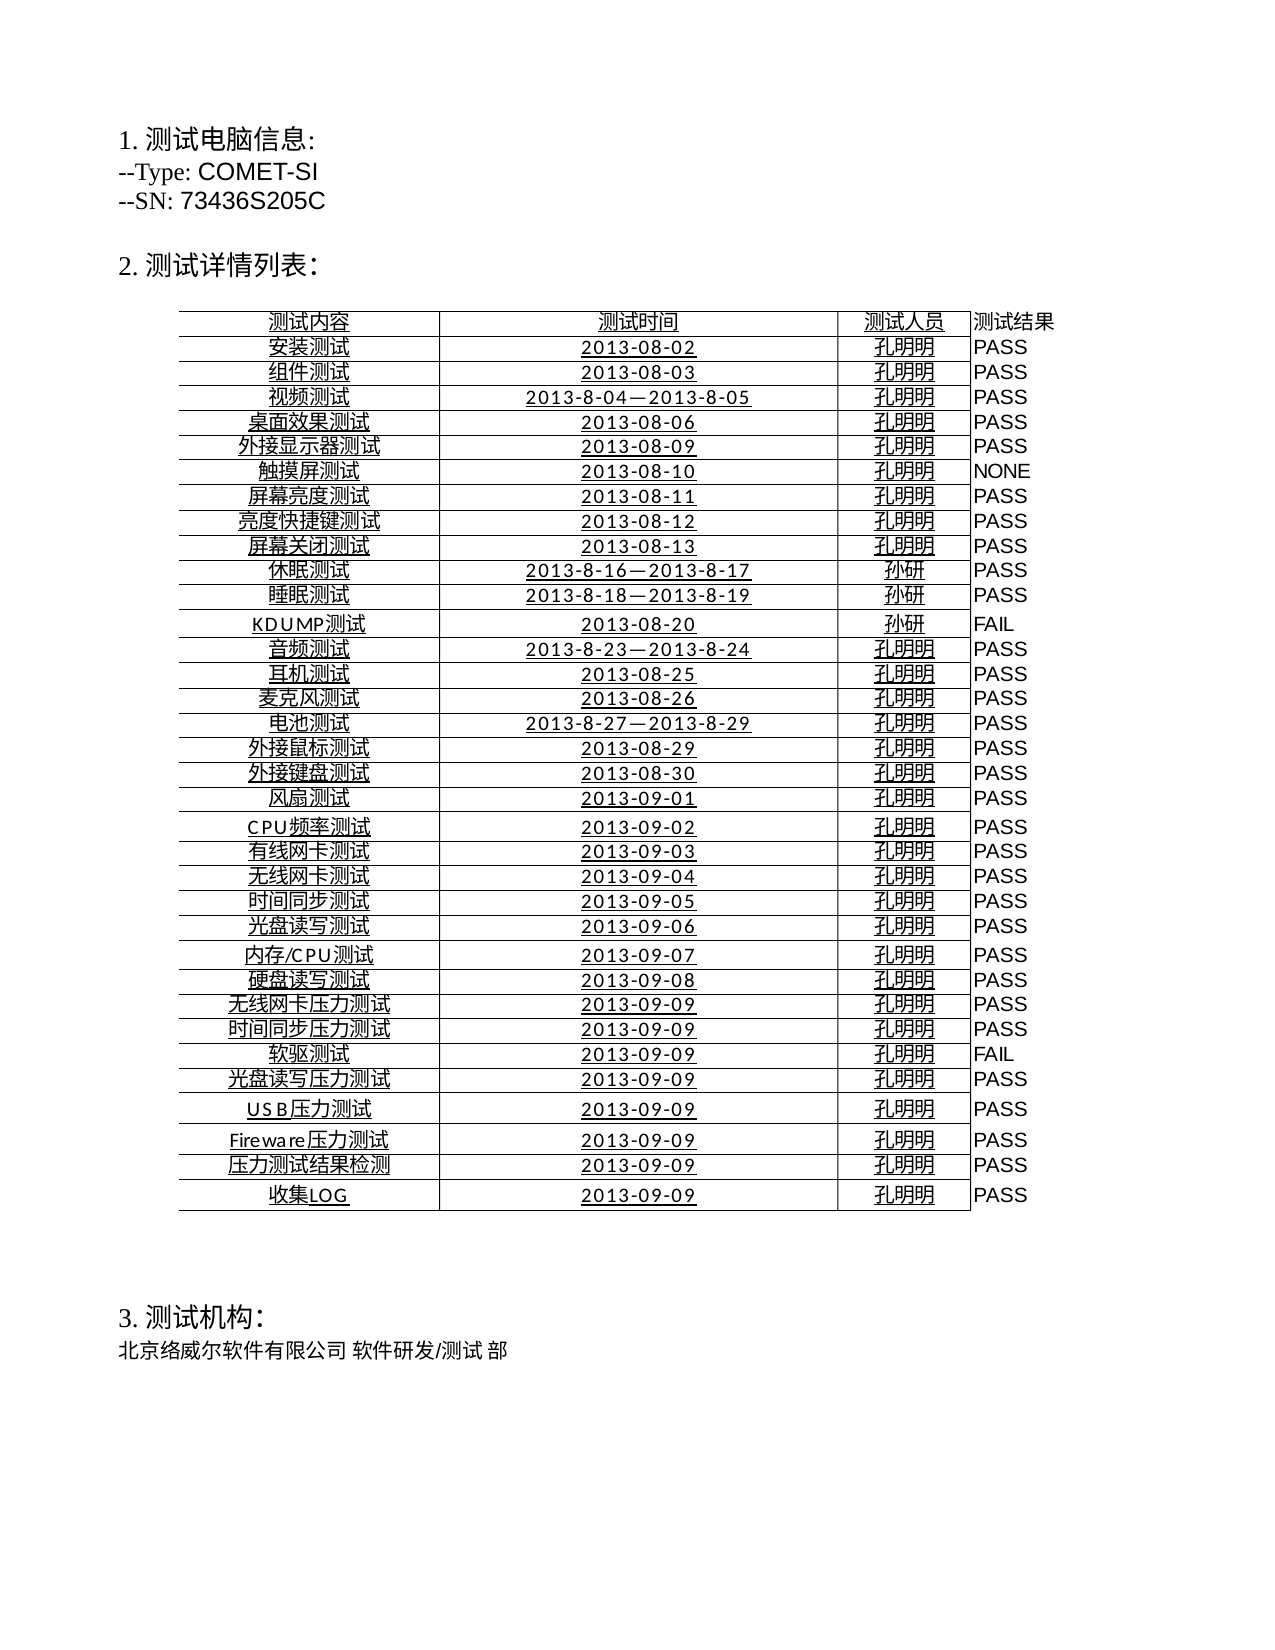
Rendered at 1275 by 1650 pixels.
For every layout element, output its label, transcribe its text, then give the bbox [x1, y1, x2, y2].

text 2. 测试详情列表： [118, 244, 1157, 283]
text 3. 测试机构： [118, 1296, 1157, 1335]
text --Type: COMET-SI [118, 157, 1157, 186]
text --SN: 73436S205C [118, 186, 1157, 215]
text 北京络威尔软件有限公司 软件研发/测试 部 [118, 1335, 1157, 1365]
text 1. 测试电脑信息: [118, 118, 1157, 157]
